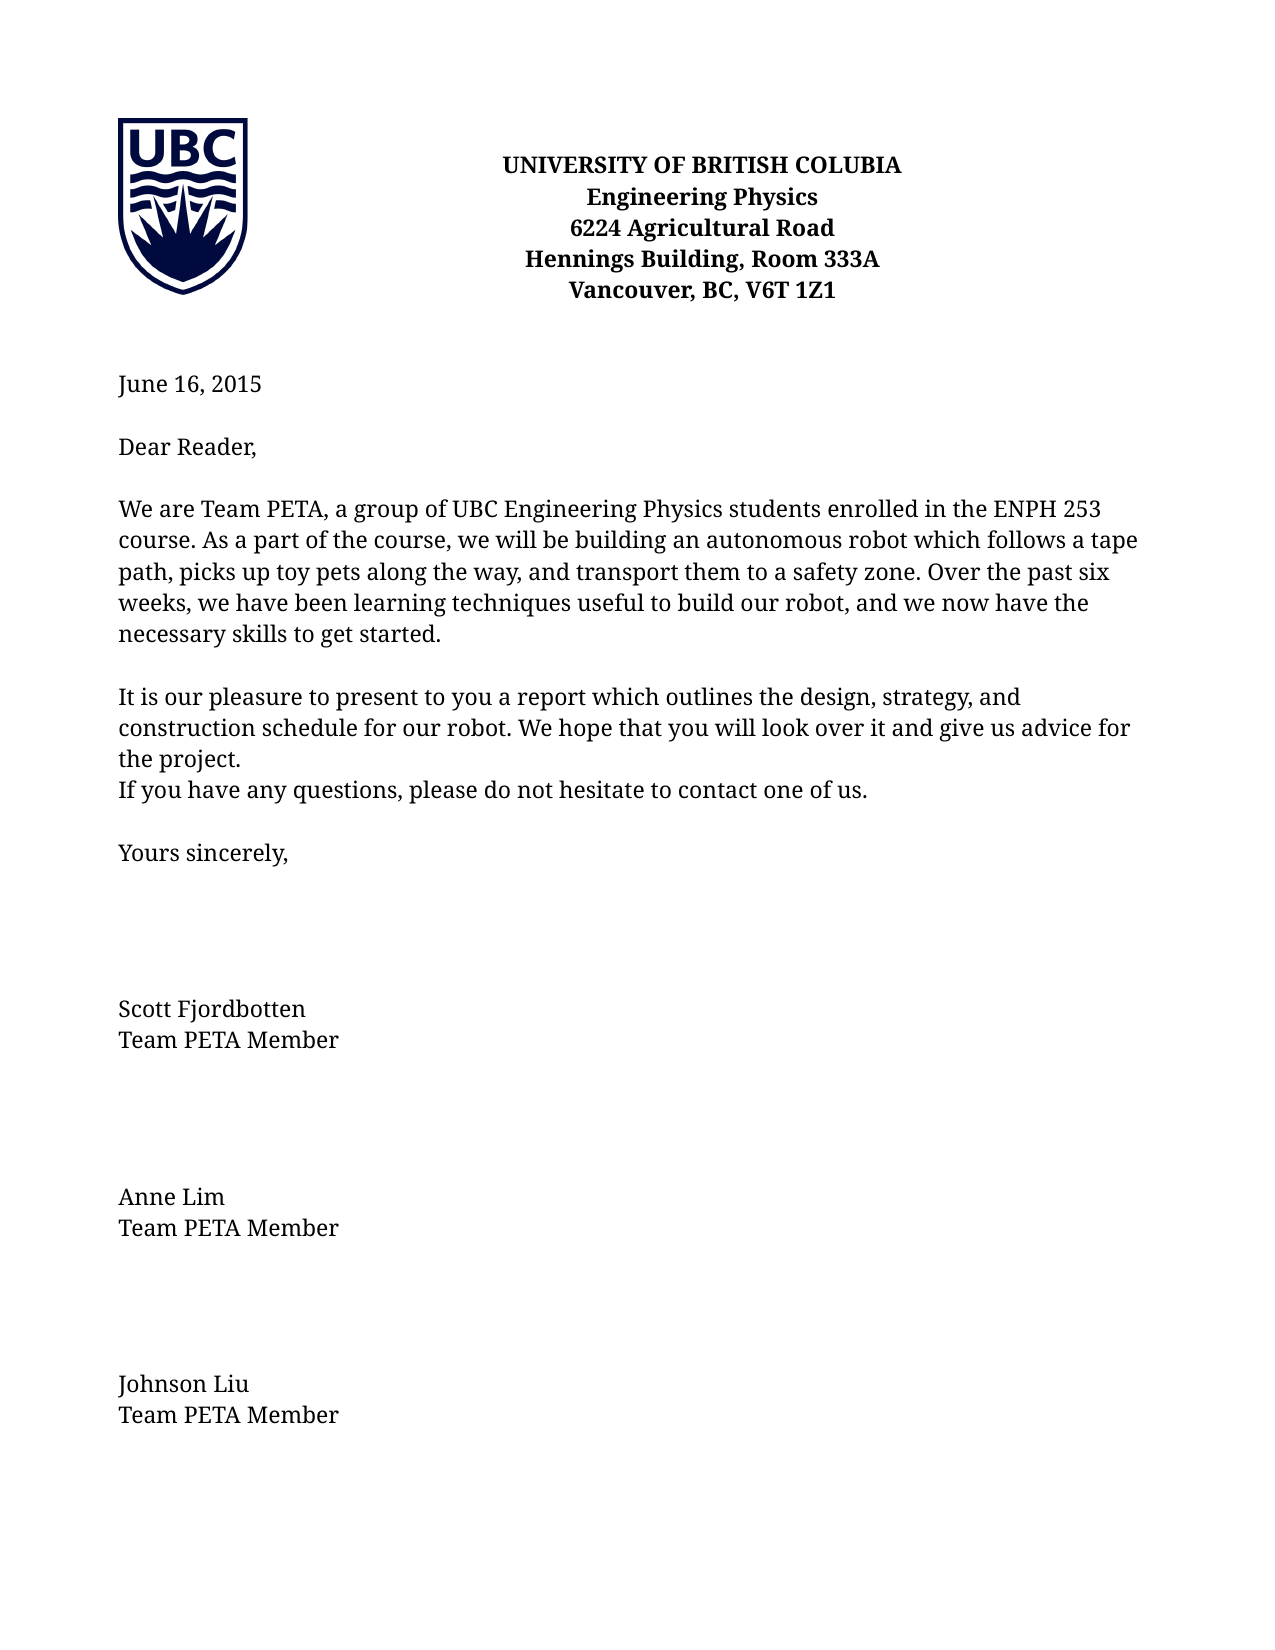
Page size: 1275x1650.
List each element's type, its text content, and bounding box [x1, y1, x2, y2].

picture [118, 118, 248, 295]
text It is our pleasure to present to you a report which outlines the design, strategy, and construction schedule for our robot. We hope that you will look over it and give us advice for the project. [118, 681, 1157, 774]
text We are Team PETA, a group of UBC Engineering Physics students enrolled in the ENPH 253 course. As a part of the course, we will be building an autonomous robot which follows a tape path, picks up toy pets along the way, and transport them to a safety zone. Over the past six weeks, we have been learning techniques useful to build our robot, and we now have the necessary skills to get started. [118, 493, 1157, 649]
text Scott Fjordbotten [118, 993, 1157, 1024]
text Team PETA Member [118, 1399, 1157, 1431]
text 6224 Agricultural Road [248, 212, 1157, 243]
text Anne Lim [118, 1181, 1157, 1212]
text Hennings Building, Room 333A [248, 243, 1157, 274]
text Team PETA Member [118, 1024, 1157, 1056]
text Dear Reader, [118, 431, 1157, 462]
text UNIVERSITY OF BRITISH COLUBIA [248, 149, 1157, 181]
text Johnson Liu [118, 1368, 1157, 1399]
text Vancouver, BC, V6T 1Z1 [118, 274, 1157, 306]
text Engineering Physics [248, 181, 1157, 212]
text Yours sincerely, [118, 837, 1157, 868]
text Team PETA Member [118, 1212, 1157, 1243]
text June 16, 2015 [118, 368, 1157, 399]
text If you have any questions, please do not hesitate to contact one of us. [118, 774, 1157, 806]
